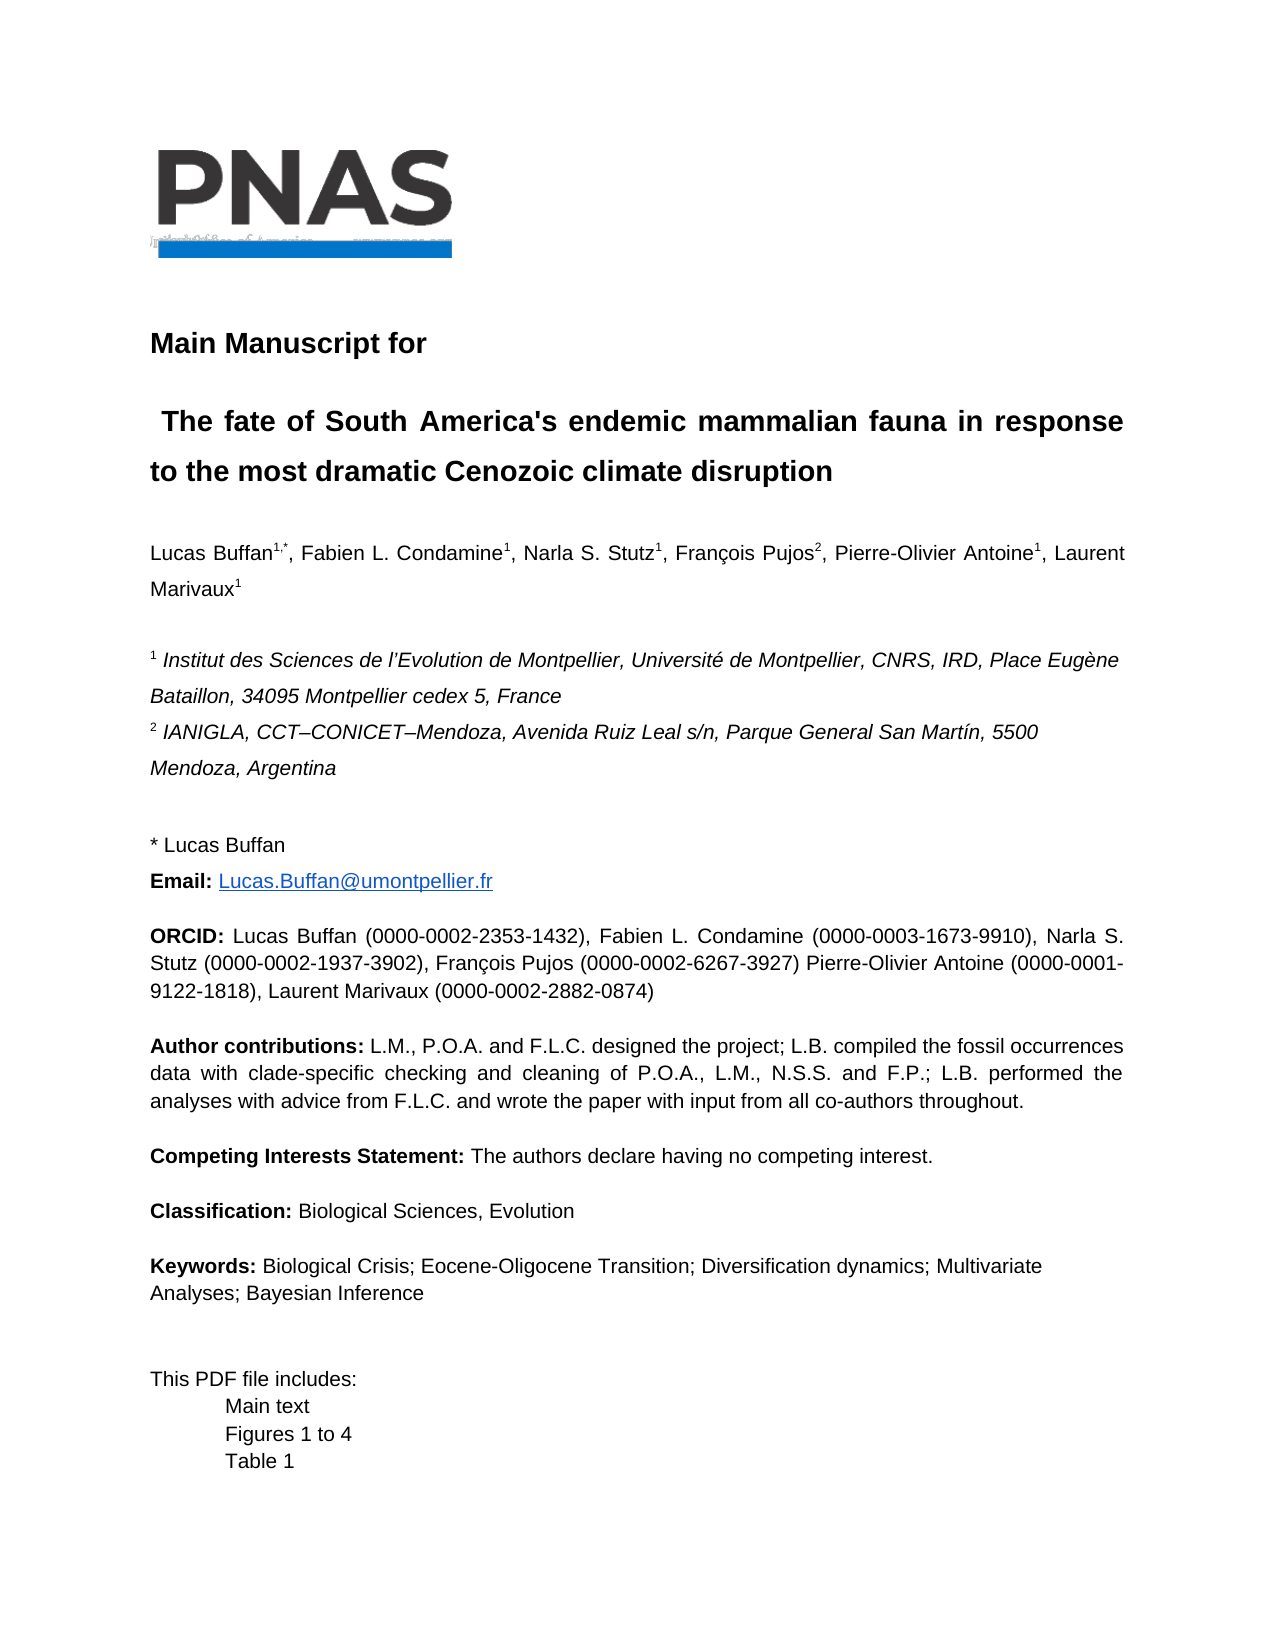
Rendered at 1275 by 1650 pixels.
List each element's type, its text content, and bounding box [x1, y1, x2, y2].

text * Lucas Buffan [150, 833, 1125, 857]
picture [150, 150, 457, 258]
text Keywords: Biological Crisis; Eocene-Oligocene Transition; Diversification dynamics; Multivariate Analyses; Bayesian Inference [150, 1254, 1125, 1305]
text Email: Lucas.Buffan@umontpellier.fr [150, 869, 1125, 893]
text Lucas Buffan1,*, Fabien L. Condamine1, Narla S. Stutz1, François Pujos2, Pierre-Olivier Antoine1, Laurent Marivaux1 [150, 541, 1125, 600]
text 1 Institut des Sciences de l’Evolution de Montpellier, Université de Montpellier, CNRS, IRD, Place Eugène Bataillon, 34095 Montpellier cedex 5, France 2 IANIGLA, CCT–CONICET–Mendoza, Avenida Ruiz Leal s/n, Parque General San Martín, 5500 Mendoza, Argentina [150, 648, 1125, 819]
text The fate of South America's endemic mammalian fauna in response to the most dramatic Cenozoic climate disruption [150, 404, 1125, 488]
text Competing Interests Statement: The authors declare having no competing interest. [150, 1144, 1125, 1168]
text Main Manuscript for [150, 326, 1125, 359]
text ORCID: Lucas Buffan (0000-0002-2353-1432), Fabien L. Condamine (0000-0003-1673-9910), Narla S. Stutz (0000-0002-1937-3902), François Pujos (0000-0002-6267-3927) Pierre-Olivier Antoine (0000-0001-9122-1818), Laurent Marivaux (0000-0002-2882-0874) [150, 924, 1125, 1003]
text Main text [150, 1394, 1125, 1418]
text This PDF file includes: [150, 1366, 1125, 1390]
text Author contributions: L.M., P.O.A. and F.L.C. designed the project; L.B. compiled the fossil occurrences data with clade-specific checking and cleaning of P.O.A., L.M., N.S.S. and F.P.; L.B. performed the analyses with advice from F.L.C. and wrote the paper with input from all co-authors throughout. [150, 1034, 1125, 1113]
text Classification: Biological Sciences, Evolution [150, 1199, 1125, 1223]
text Table 1 [150, 1449, 1125, 1473]
text Figures 1 to 4 [150, 1421, 1125, 1445]
